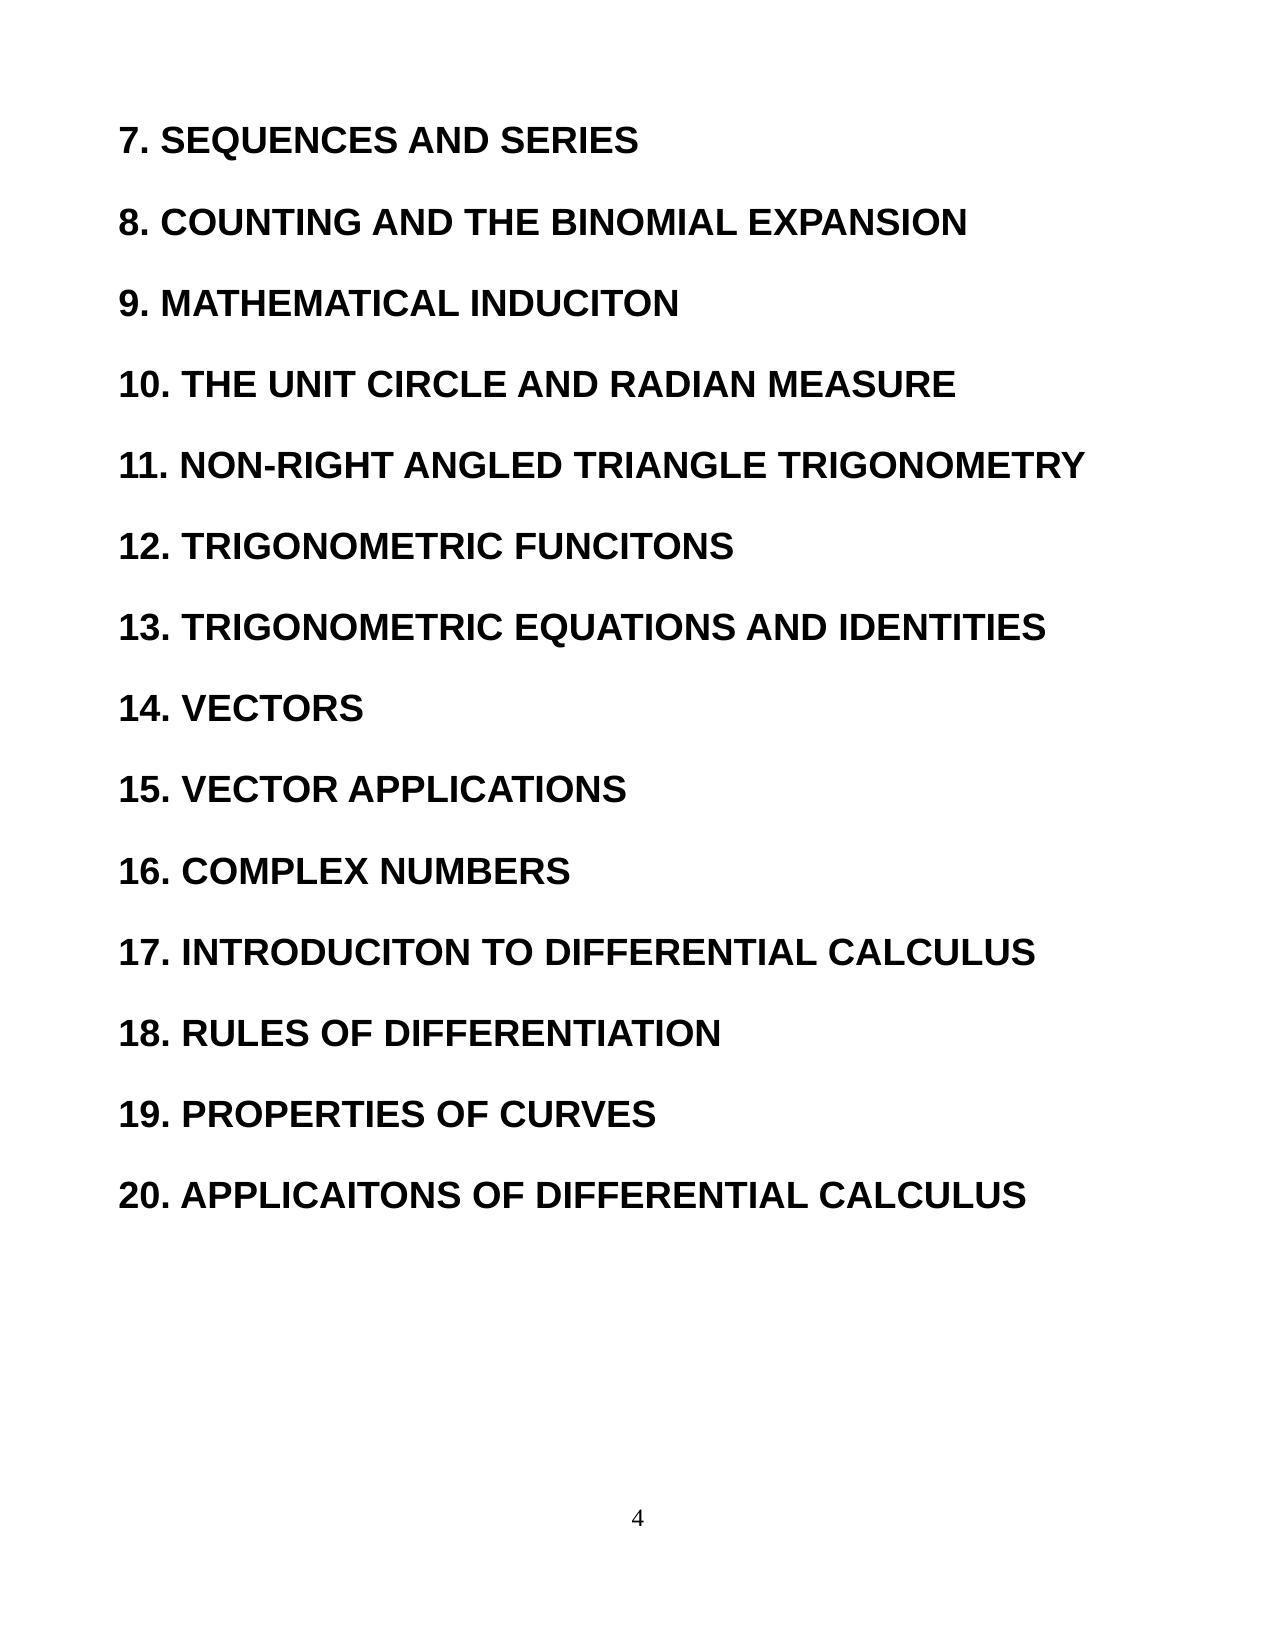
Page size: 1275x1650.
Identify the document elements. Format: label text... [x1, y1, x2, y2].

subtitle 17. INTRODUCITON TO DIFFERENTIAL CALCULUS [118, 929, 1157, 973]
subtitle 9. MATHEMATICAL INDUCITON [118, 280, 1157, 324]
subtitle 19. PROPERTIES OF CURVES [118, 1092, 1157, 1136]
subtitle 13. TRIGONOMETRIC EQUATIONS AND IDENTITIES [118, 605, 1157, 649]
subtitle 11. NON-RIGHT ANGLED TRIANGLE TRIGONOMETRY [118, 443, 1157, 486]
subtitle 7. SEQUENCES AND SERIES [118, 118, 1157, 162]
subtitle 14. VECTORS [118, 686, 1157, 730]
subtitle 20. APPLICAITONS OF DIFFERENTIAL CALCULUS [118, 1173, 1157, 1217]
subtitle 18. RULES OF DIFFERENTIATION [118, 1011, 1157, 1054]
subtitle 10. THE UNIT CIRCLE AND RADIAN MEASURE [118, 362, 1157, 405]
subtitle 15. VECTOR APPLICATIONS [118, 767, 1157, 811]
subtitle 12. TRIGONOMETRIC FUNCITONS [118, 524, 1157, 567]
subtitle 16. COMPLEX NUMBERS [118, 848, 1157, 892]
subtitle 8. COUNTING AND THE BINOMIAL EXPANSION [118, 199, 1157, 243]
